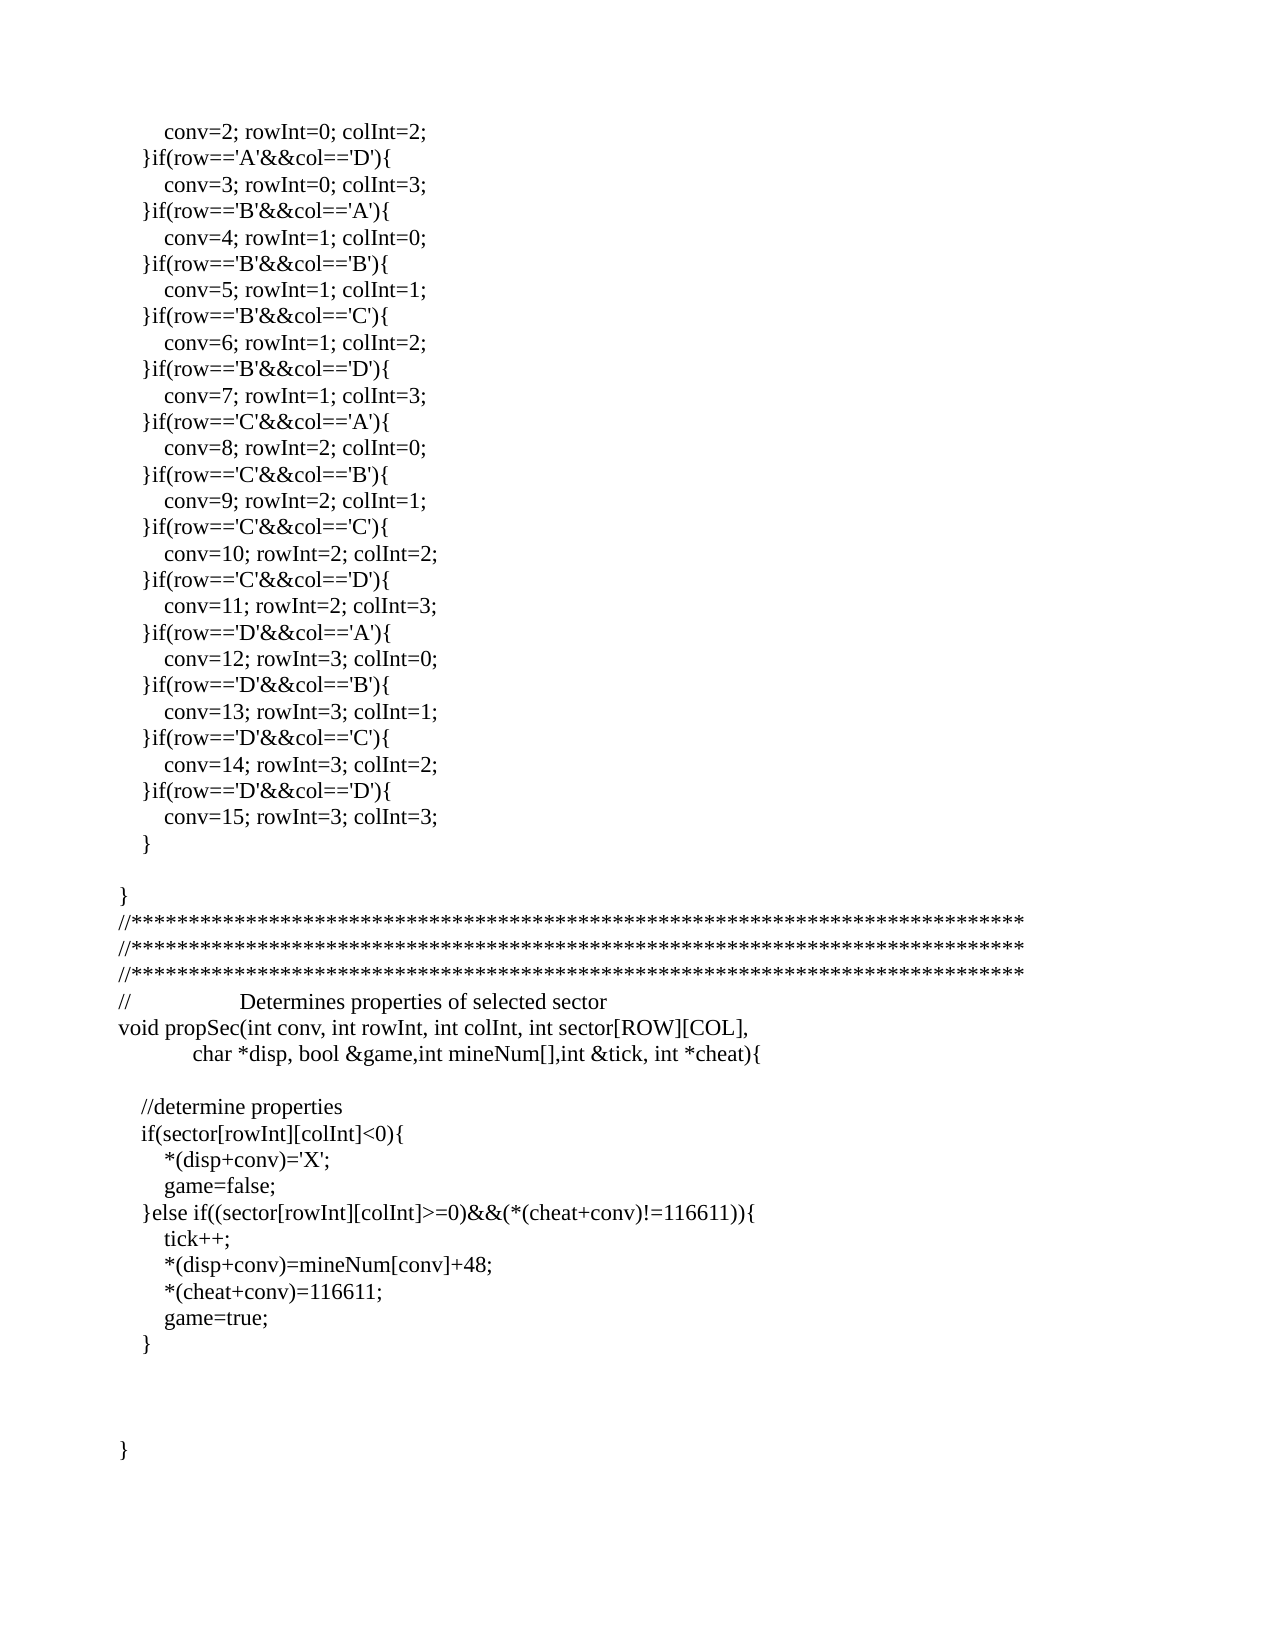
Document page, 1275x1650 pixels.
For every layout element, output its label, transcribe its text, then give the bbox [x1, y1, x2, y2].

text } [118, 830, 1157, 856]
text //****************************************************************************** [118, 935, 1157, 961]
text }if(row=='D'&&col=='D'){ [118, 777, 1157, 803]
text } [118, 882, 1157, 909]
text conv=6; rowInt=1; colInt=2; [118, 329, 1157, 355]
text tick++; [118, 1225, 1157, 1251]
text if(sector[rowInt][colInt]<0){ [118, 1119, 1157, 1146]
text conv=13; rowInt=3; colInt=1; [118, 698, 1157, 724]
text conv=12; rowInt=3; colInt=0; [118, 645, 1157, 672]
text conv=11; rowInt=2; colInt=3; [118, 592, 1157, 619]
text //****************************************************************************** [118, 961, 1157, 988]
text *(disp+conv)=mineNum[conv]+48; [118, 1251, 1157, 1278]
text }if(row=='C'&&col=='A'){ [118, 408, 1157, 434]
text }if(row=='C'&&col=='C'){ [118, 513, 1157, 540]
text conv=15; rowInt=3; colInt=3; [118, 803, 1157, 830]
text }if(row=='B'&&col=='B'){ [118, 250, 1157, 276]
text }if(row=='B'&&col=='D'){ [118, 355, 1157, 382]
text conv=2; rowInt=0; colInt=2; [118, 118, 1157, 144]
text conv=9; rowInt=2; colInt=1; [118, 487, 1157, 513]
text conv=8; rowInt=2; colInt=0; [118, 434, 1157, 461]
text game=true; [118, 1304, 1157, 1330]
text //determine properties [118, 1093, 1157, 1119]
text }if(row=='B'&&col=='A'){ [118, 197, 1157, 223]
text // Determines properties of selected sector [118, 988, 1157, 1014]
text char *disp, bool &game,int mineNum[],int &tick, int *cheat){ [118, 1041, 1157, 1067]
text }if(row=='A'&&col=='D'){ [118, 144, 1157, 171]
text conv=14; rowInt=3; colInt=2; [118, 751, 1157, 777]
text conv=10; rowInt=2; colInt=2; [118, 540, 1157, 566]
text }if(row=='C'&&col=='D'){ [118, 566, 1157, 592]
text }if(row=='B'&&col=='C'){ [118, 303, 1157, 329]
text void propSec(int conv, int rowInt, int colInt, int sector[ROW][COL], [118, 1014, 1157, 1041]
text conv=7; rowInt=1; colInt=3; [118, 382, 1157, 408]
text *(cheat+conv)=116611; [118, 1278, 1157, 1304]
text conv=3; rowInt=0; colInt=3; [118, 171, 1157, 197]
text conv=4; rowInt=1; colInt=0; [118, 223, 1157, 250]
text game=false; [118, 1172, 1157, 1199]
text *(disp+conv)='X'; [118, 1146, 1157, 1172]
text } [118, 1436, 1157, 1462]
text }else if((sector[rowInt][colInt]>=0)&&(*(cheat+conv)!=116611)){ [118, 1199, 1157, 1225]
text }if(row=='C'&&col=='B'){ [118, 461, 1157, 487]
text //****************************************************************************** [118, 909, 1157, 935]
text } [118, 1330, 1157, 1357]
text }if(row=='D'&&col=='C'){ [118, 724, 1157, 751]
text conv=5; rowInt=1; colInt=1; [118, 276, 1157, 303]
text }if(row=='D'&&col=='A'){ [118, 619, 1157, 645]
text }if(row=='D'&&col=='B'){ [118, 672, 1157, 698]
